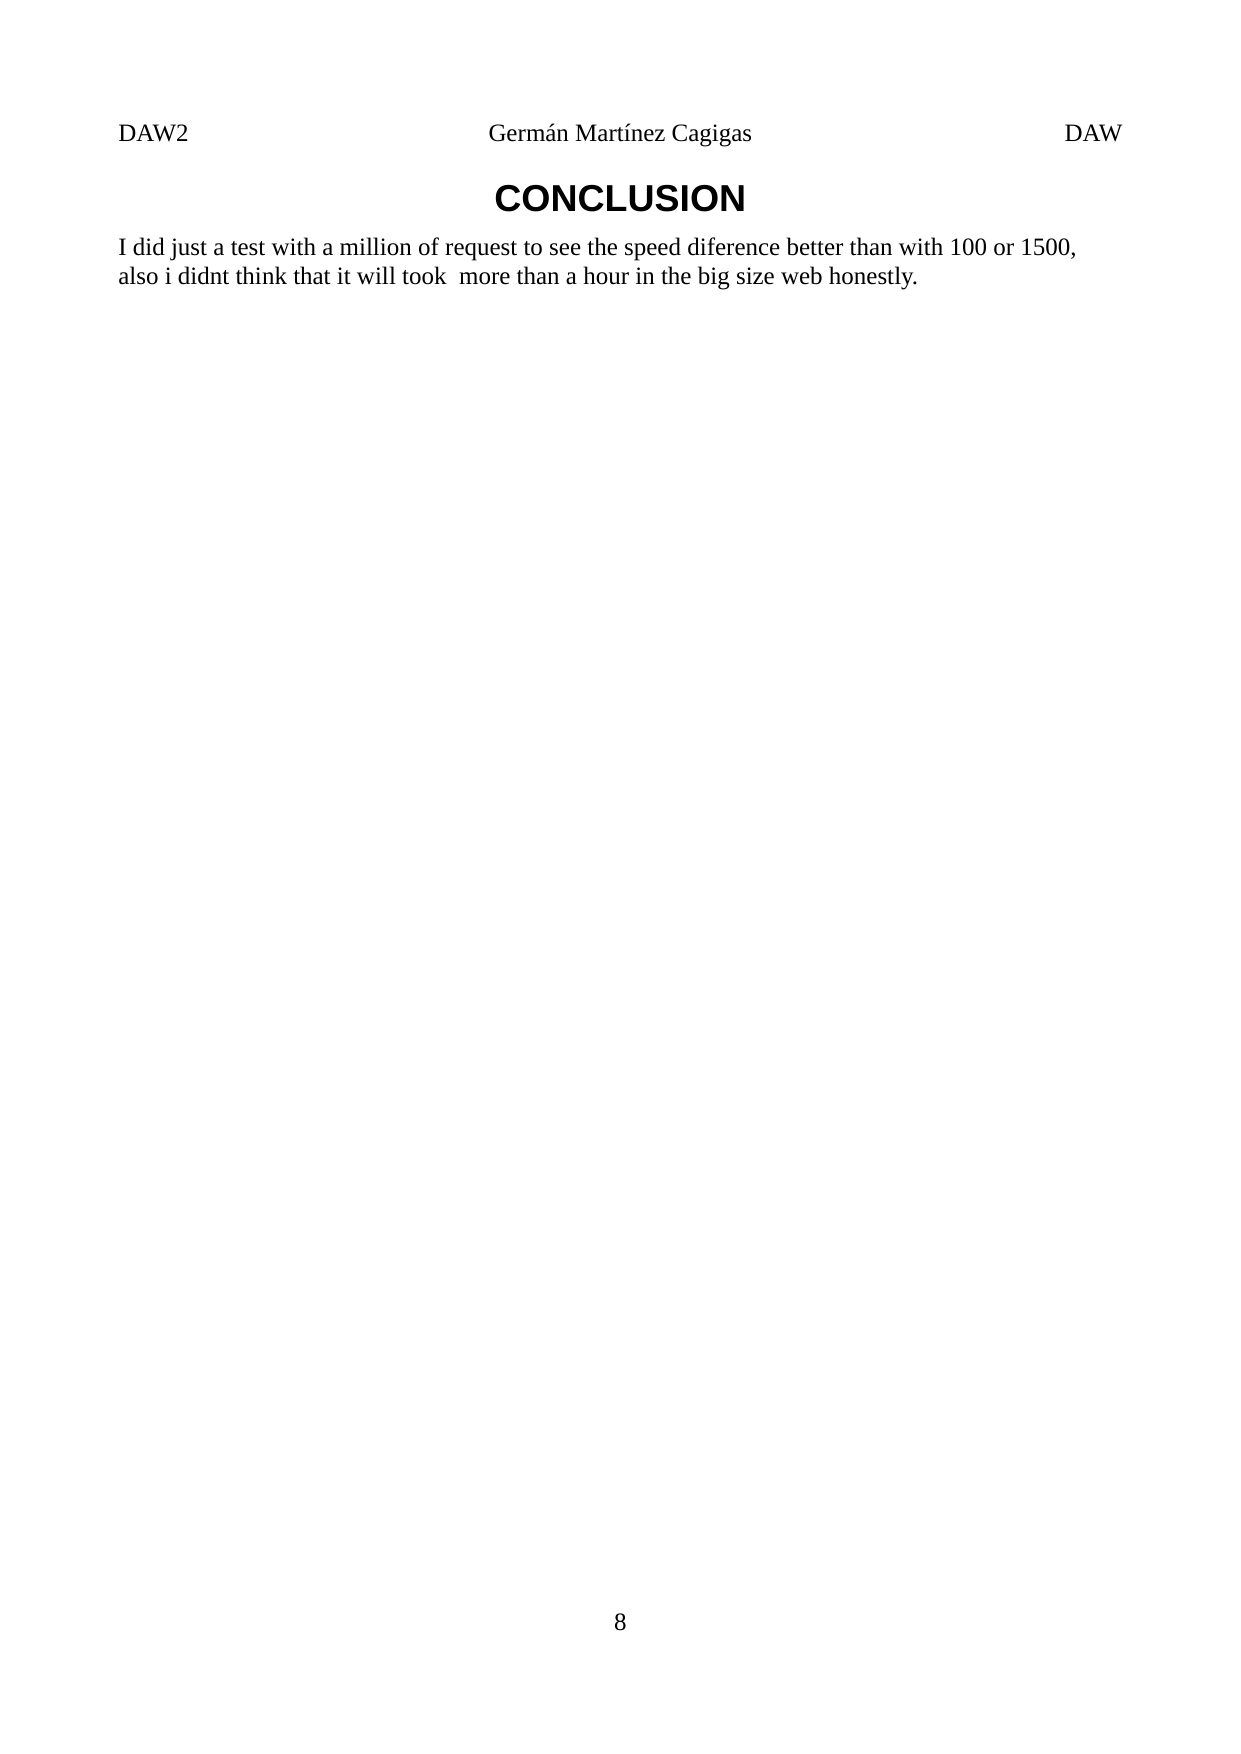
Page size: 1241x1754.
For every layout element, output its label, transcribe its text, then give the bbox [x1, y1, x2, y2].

subtitle CONCLUSION [118, 176, 1122, 219]
text I did just a test with a million of request to see the speed diference better than with 100 or 1500, also i didnt think that it will took more than a hour in the big size web honestly. [118, 232, 1122, 289]
